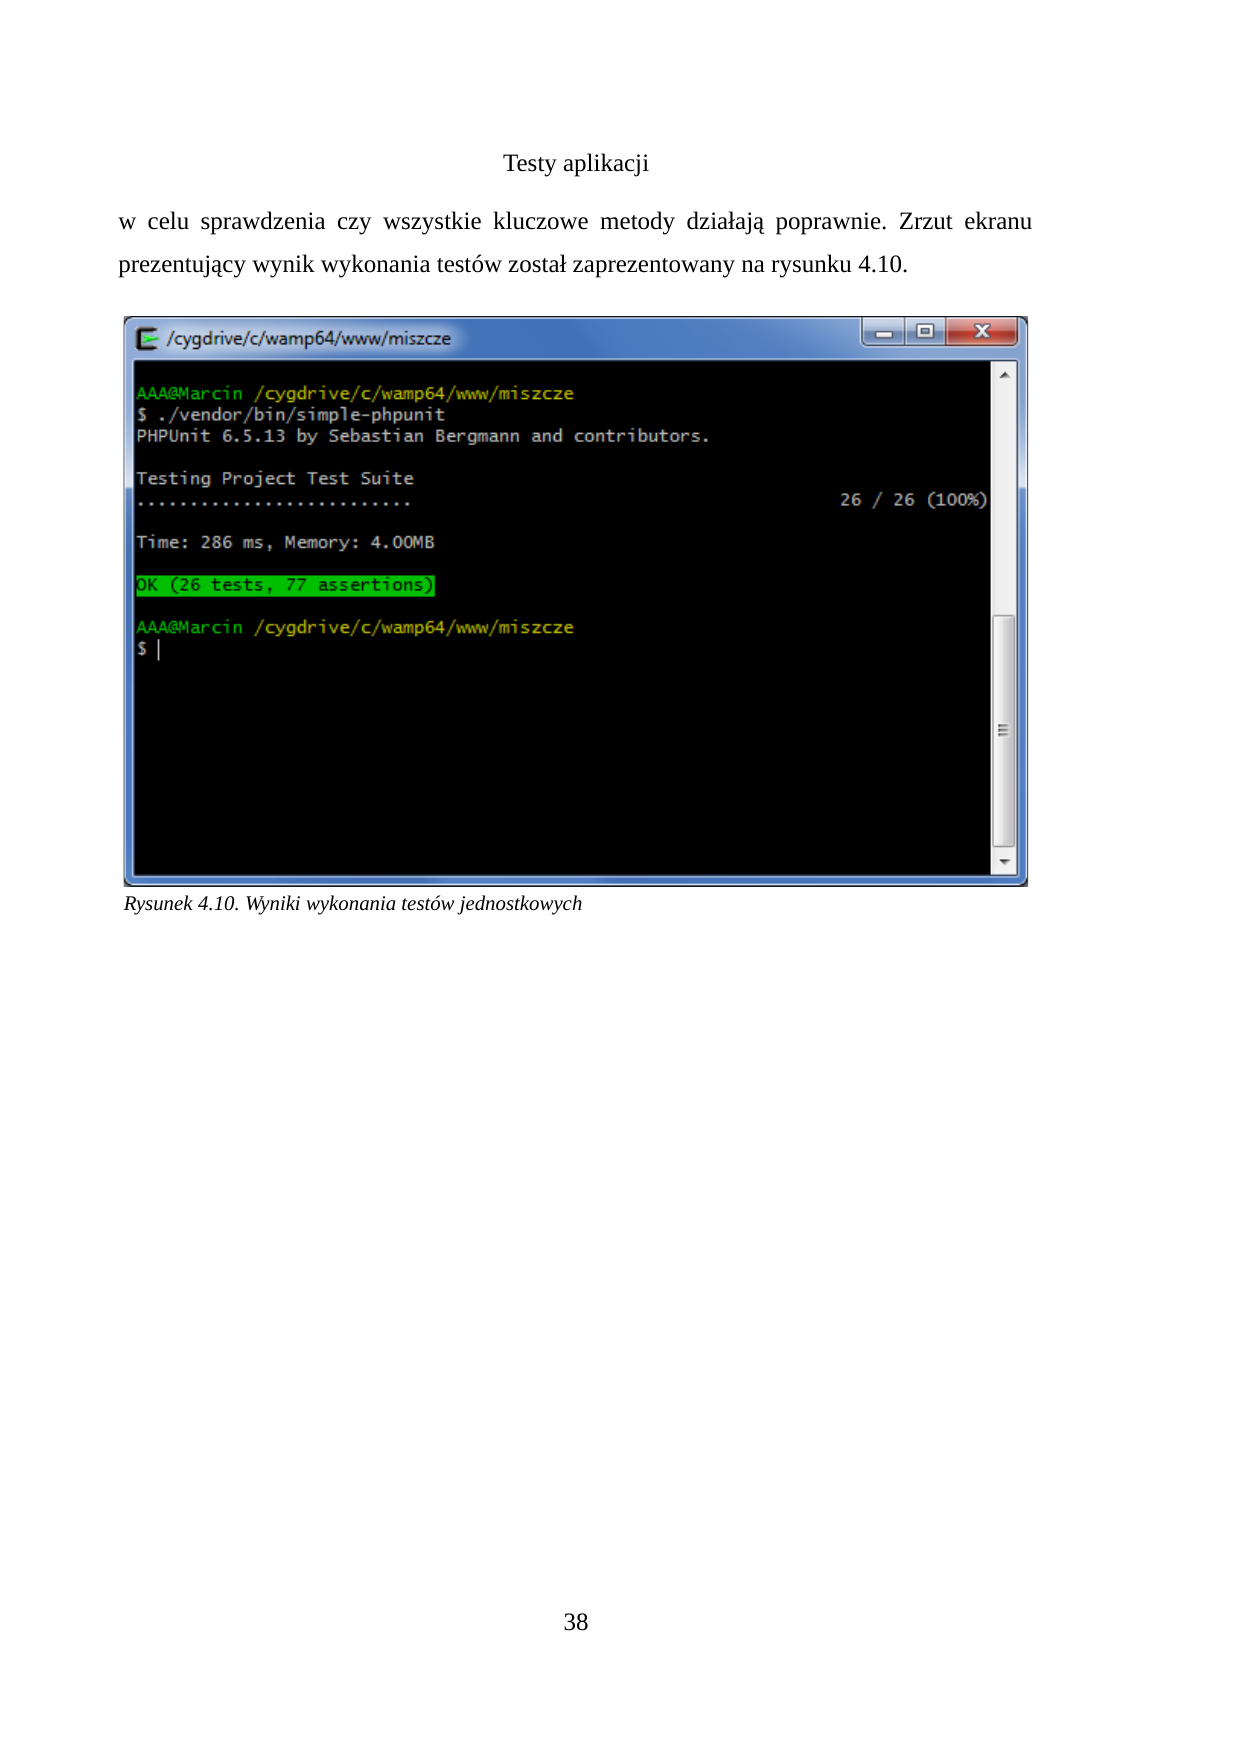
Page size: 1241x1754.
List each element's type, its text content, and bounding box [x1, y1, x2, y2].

picture [123, 316, 1029, 887]
text w celu sprawdzenia czy wszystkie kluczowe metody działają poprawnie. Zrzut ekranu prezentujący wynik wykonania testów został zaprezentowany na rysunku 4.10. [118, 206, 1033, 278]
text Rysunek 4.10. Wyniki wykonania testów jednostkowych [123, 887, 1028, 915]
